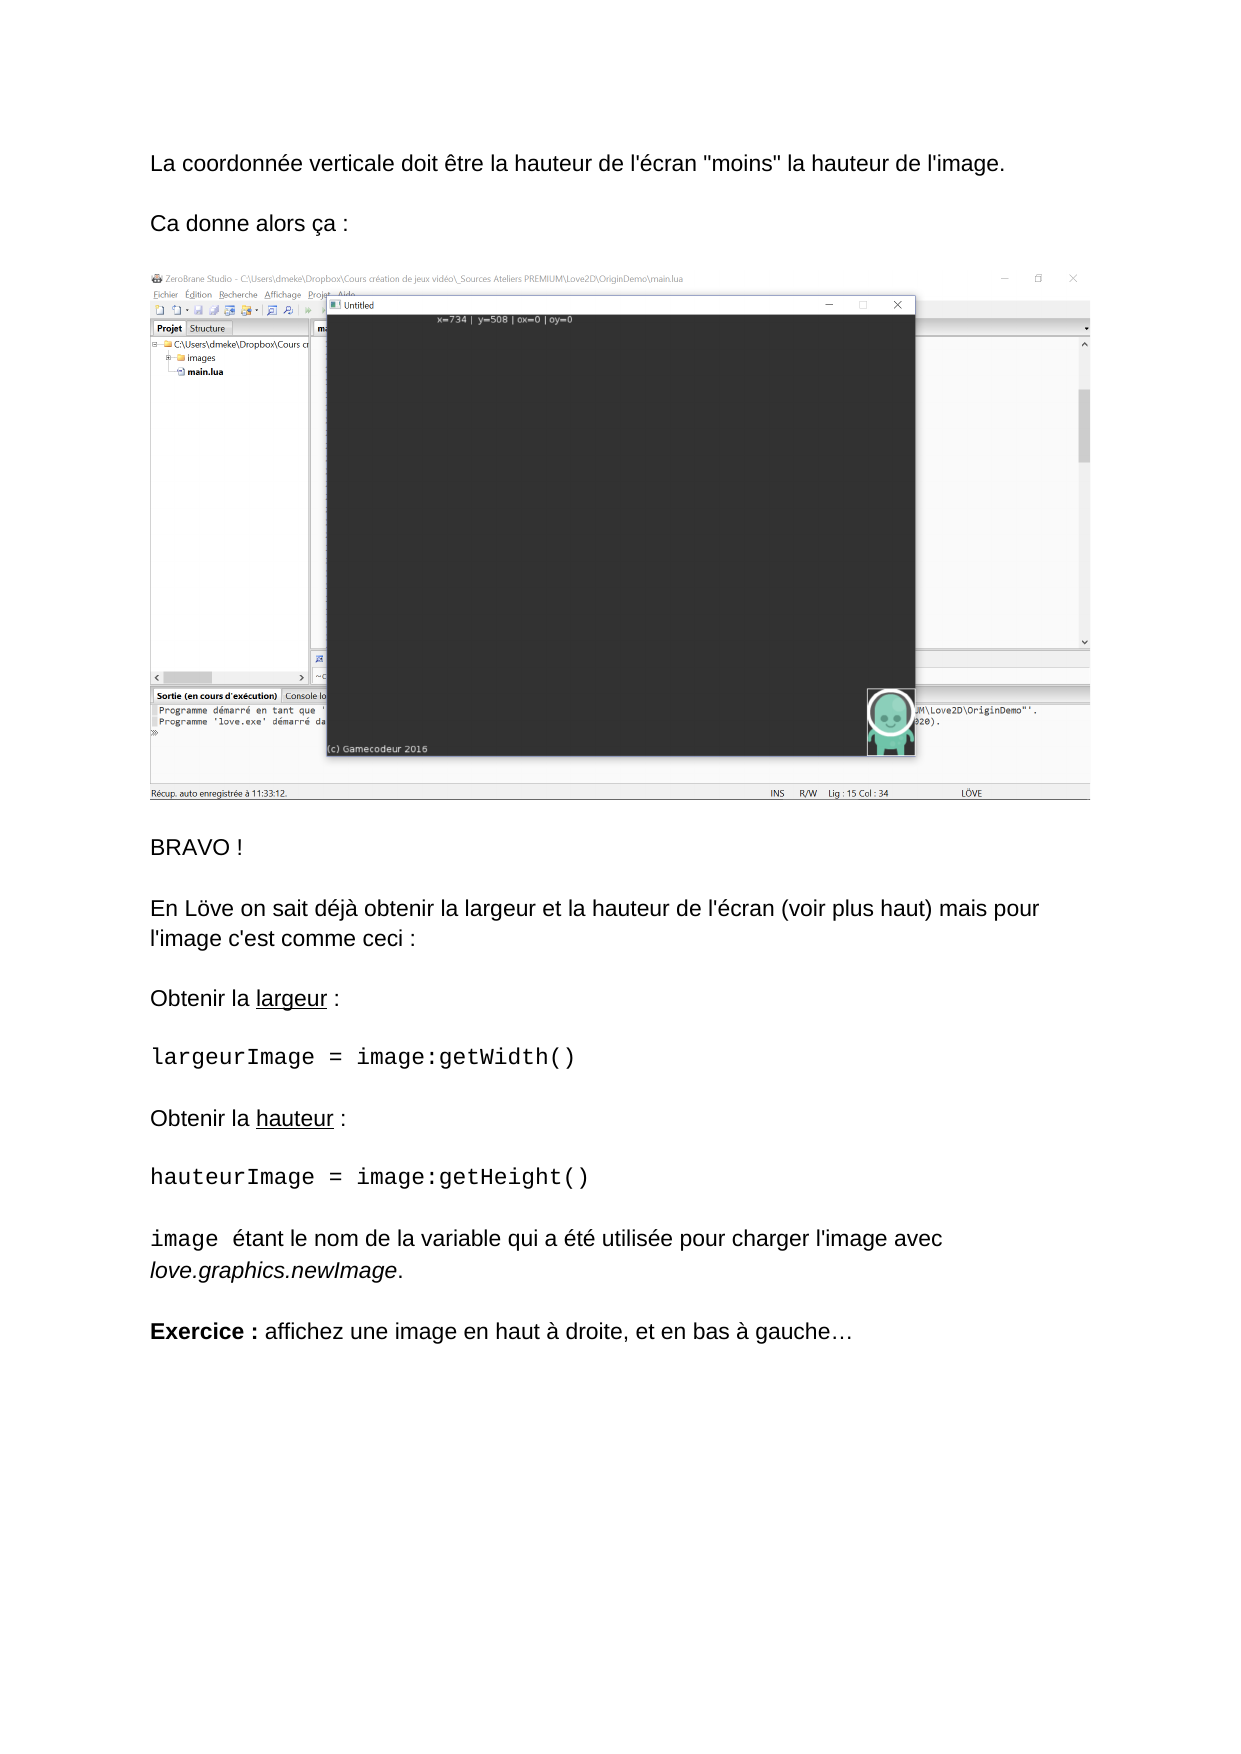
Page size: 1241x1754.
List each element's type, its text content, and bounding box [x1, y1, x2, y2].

text La coordonnée verticale doit être la hauteur de l'écran "moins" la hauteur de l'image. [150, 150, 1090, 176]
text Obtenir la hauteur : [150, 1105, 1090, 1131]
text largeurImage = image:getWidth() [150, 1046, 1090, 1071]
text Exercice : affichez une image en haut à droite, et en bas à gauche… [150, 1318, 1090, 1344]
text Ca donne alors ça : [150, 210, 1090, 237]
text image étant le nom de la variable qui a été utilisée pour charger l'image avec love.graphics.newImage. [150, 1225, 1090, 1284]
text BRAVO ! [150, 834, 1090, 860]
text hauteurImage = image:getHeight() [150, 1166, 1090, 1191]
text Obtenir la largeur : [150, 985, 1090, 1011]
picture [150, 270, 1091, 800]
text En Löve on sait déjà obtenir la largeur et la hauteur de l'écran (voir plus haut) mais pour l'image c'est comme ceci : [150, 894, 1090, 951]
